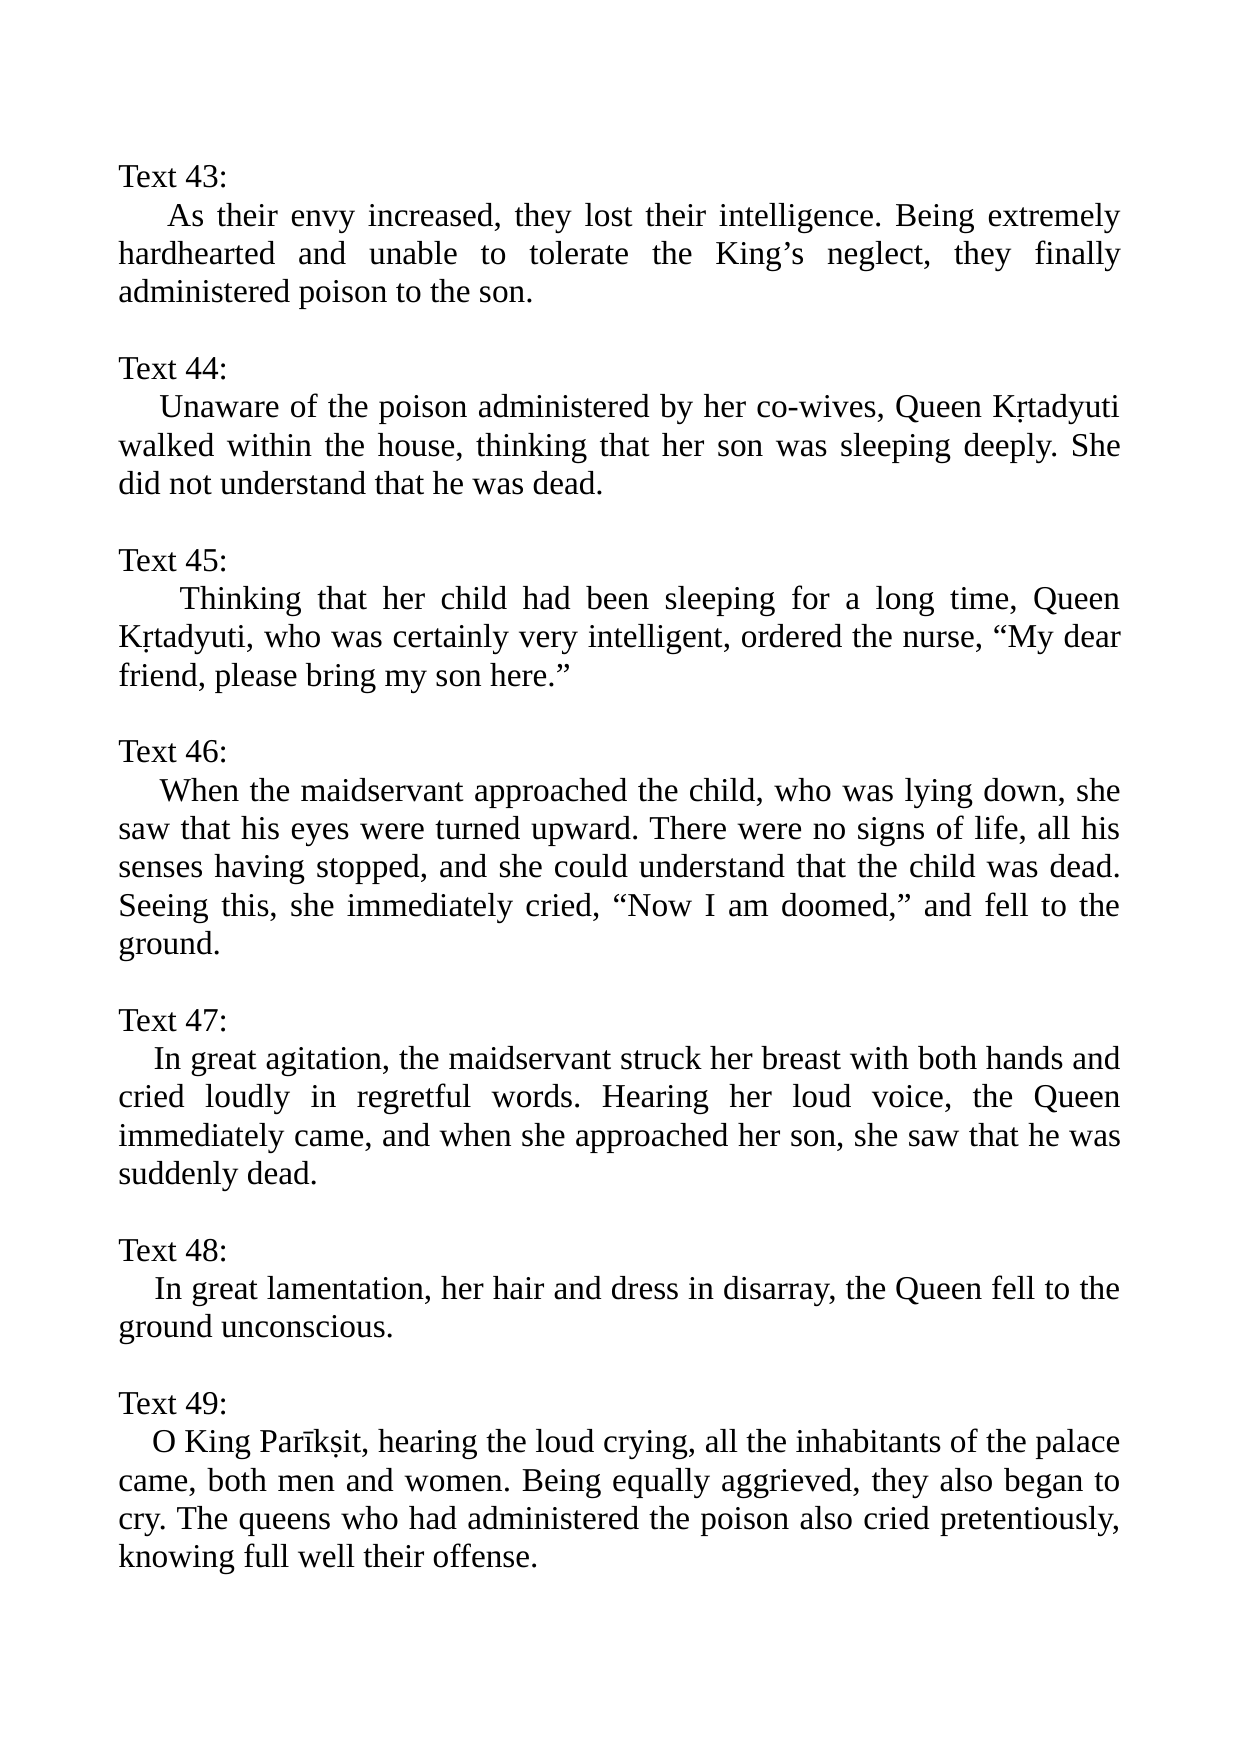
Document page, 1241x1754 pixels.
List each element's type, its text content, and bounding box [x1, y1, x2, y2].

text Text 45: [118, 540, 1122, 578]
text In great lamentation, her hair and dress in disarray, the Queen fell to the ground unconscious. [118, 1268, 1122, 1345]
text Text 43: [118, 156, 1122, 195]
text In great agitation, the maidservant struck her breast with both hands and cried loudly in regretful words. Hearing her loud voice, the Queen immediately came, and when she approached her son, she saw that he was suddenly dead. [118, 1038, 1122, 1191]
text Thinking that her child had been sleeping for a long time, Queen Kṛtadyuti, who was certainly very intelligent, ordered the nurse, “My dear friend, please bring my son here.” [118, 578, 1122, 693]
text When the maidservant approached the child, who was lying down, she saw that his eyes were turned upward. There were no signs of life, all his senses having stopped, and she could understand that the child was dead. Seeing this, she immediately cried, “Now I am doomed,” and fell to the ground. [118, 770, 1122, 961]
text Text 47: [118, 1000, 1122, 1038]
text Unaware of the poison administered by her co-wives, Queen Kṛtadyuti walked within the house, thinking that her son was sleeping deeply. She did not understand that he was dead. [118, 386, 1122, 501]
text As their envy increased, they lost their intelligence. Being extremely hardhearted and unable to tolerate the King’s neglect, they finally administered poison to the son. [118, 195, 1122, 310]
text Text 49: [118, 1383, 1122, 1421]
text Text 46: [118, 731, 1122, 770]
text Text 48: [118, 1230, 1122, 1268]
text Text 44: [118, 348, 1122, 386]
text O King Parīkṣit, hearing the loud crying, all the inhabitants of the palace came, both men and women. Being equally aggrieved, they also began to cry. The queens who had administered the poison also cried pretentiously, knowing full well their offense. [118, 1421, 1122, 1575]
